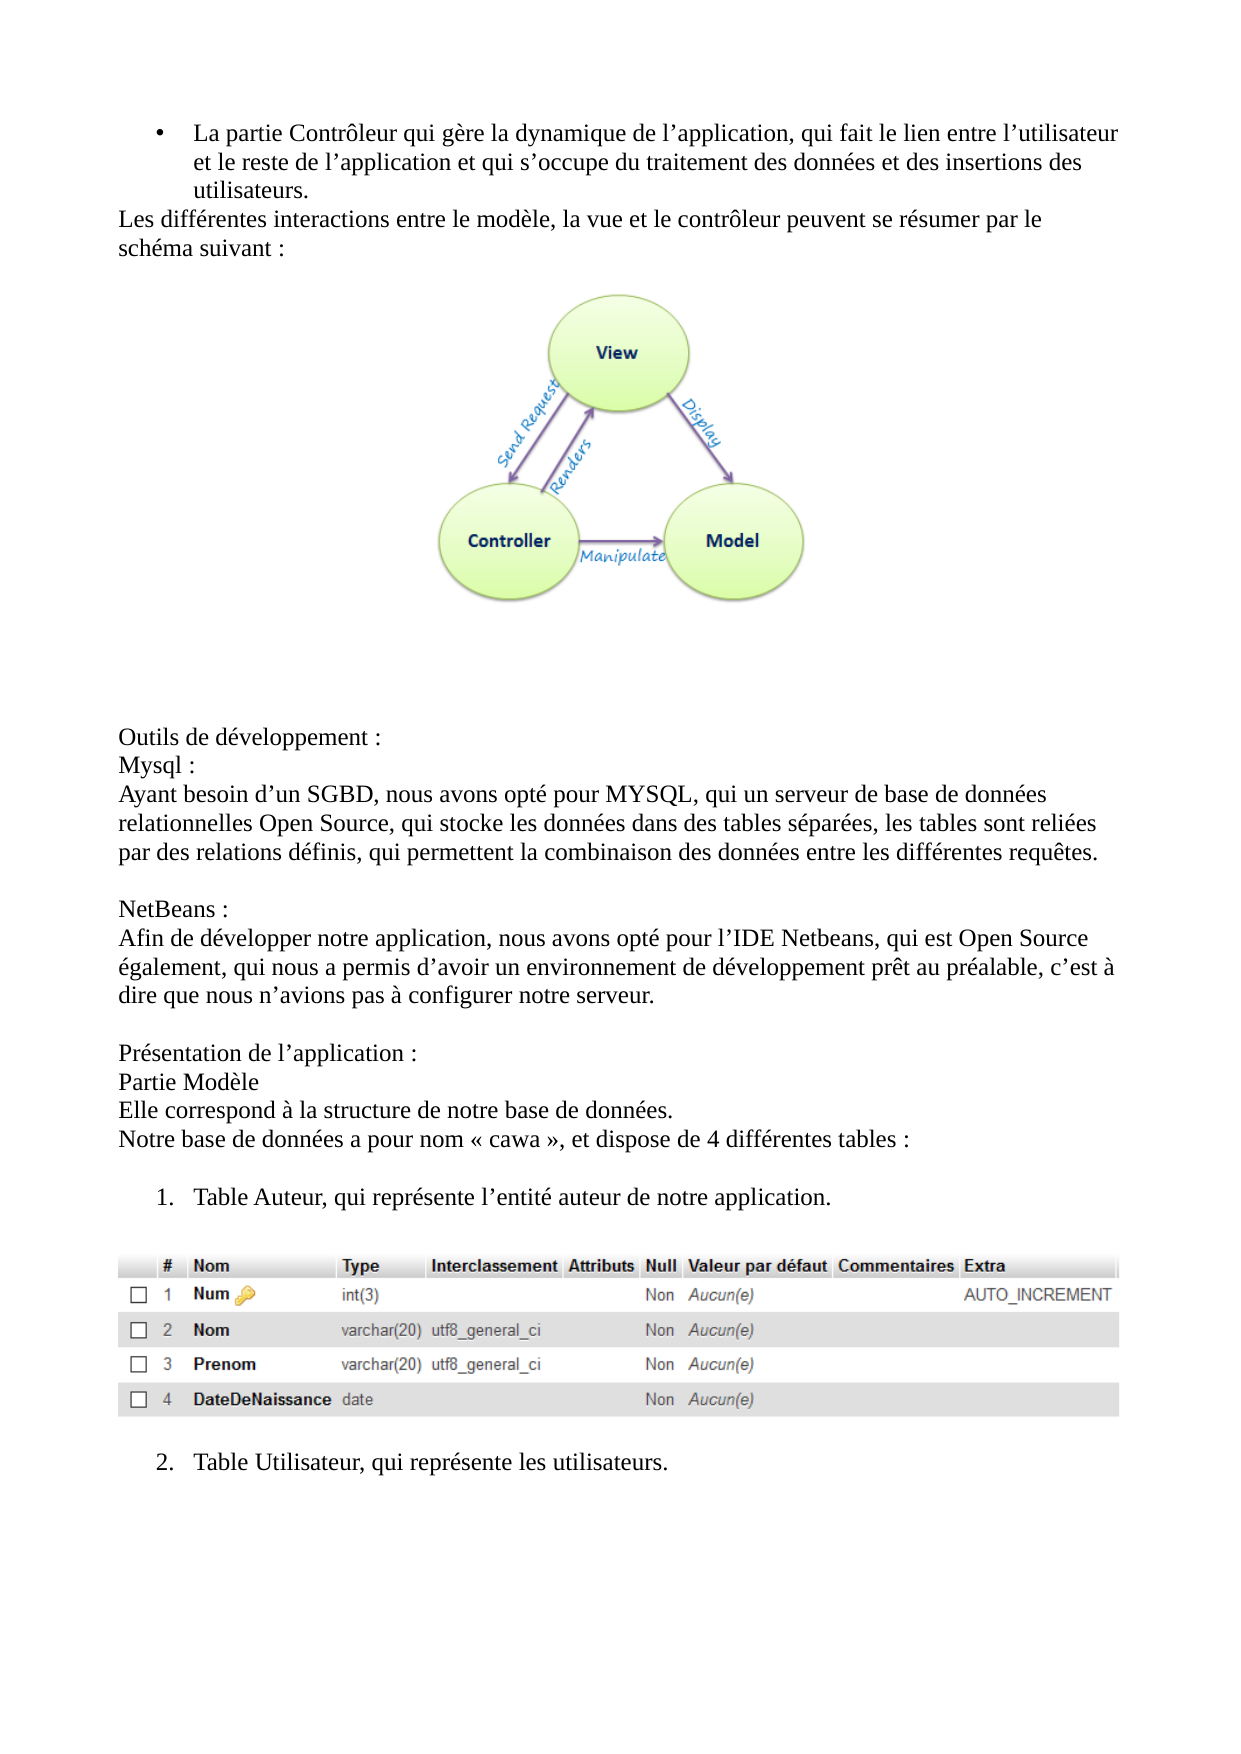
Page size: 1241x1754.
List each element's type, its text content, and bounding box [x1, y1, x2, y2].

list La partie Contrôleur qui gère la dynamique de l’application, qui fait le lien entre l’utilisateur et le reste de l’application et qui s’occupe du traitement des données et des insertions des utilisateurs. [156, 118, 1122, 204]
list Table Auteur, qui représente l’entité auteur de notre application. [156, 1182, 1122, 1211]
text Mysql : [118, 751, 1122, 779]
text NetBeans : [118, 894, 1122, 923]
text Les différentes interactions entre le modèle, la vue et le contrôleur peuvent se résumer par le schéma suivant : [118, 204, 1122, 262]
list Table Utilisateur, qui représente les utilisateurs. [156, 1447, 1122, 1476]
text Partie Modèle [118, 1067, 1122, 1096]
text Elle correspond à la structure de notre base de données. Notre base de données a pour nom « cawa », et dispose de 4 différentes tables : [118, 1096, 1122, 1153]
text Outils de développement : [118, 722, 1122, 751]
text Présentation de l’application : [118, 1038, 1122, 1067]
text Afin de développer notre application, nous avons opté pour l’IDE Netbeans, qui est Open Source également, qui nous a permis d’avoir un environnement de développement prêt au préalable, c’est à dire que nous n’avions pas à configurer notre serveur. [118, 923, 1122, 1009]
text Ayant besoin d’un SGBD, nous avons opté pour MYSQL, qui un serveur de base de données relationnelles Open Source, qui stocke les données dans des tables séparées, les tables sont reliées par des relations définis, qui permettent la combinaison des données entre les différentes requêtes. [118, 779, 1122, 866]
